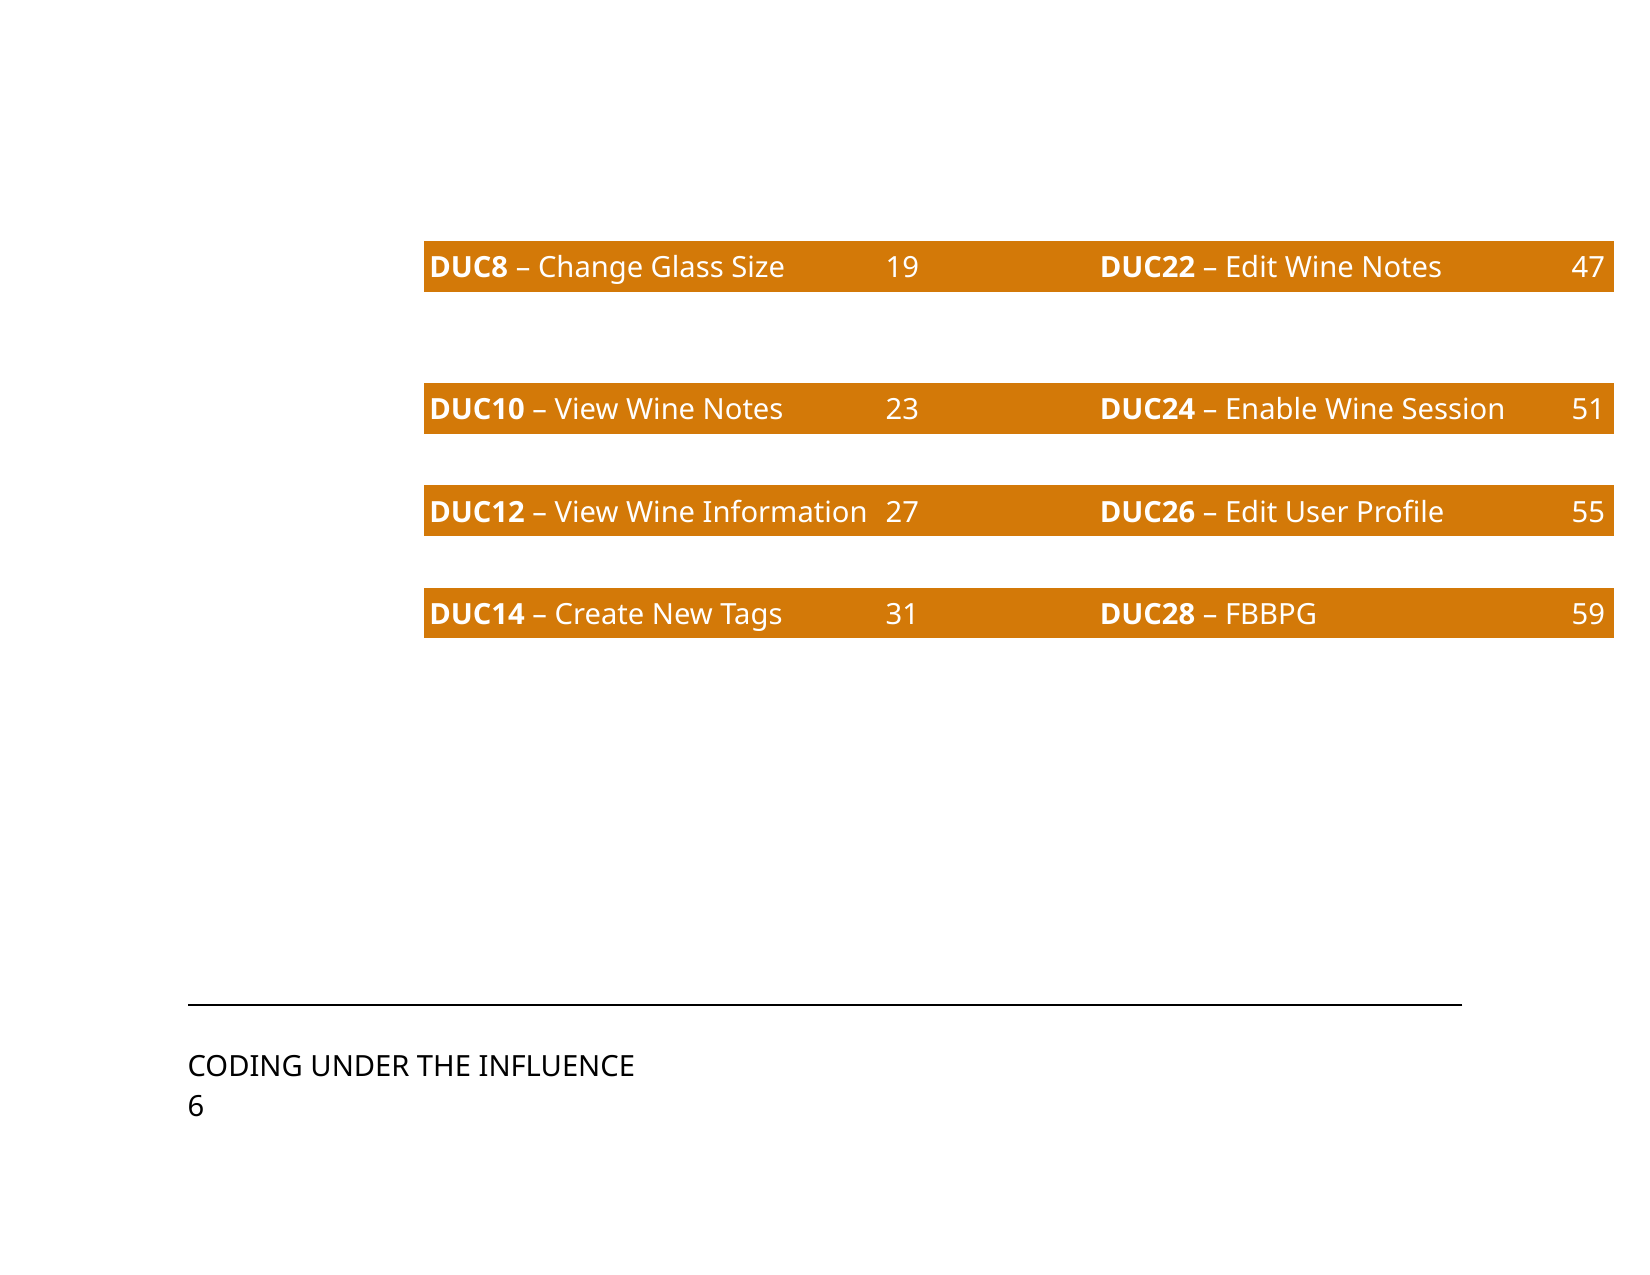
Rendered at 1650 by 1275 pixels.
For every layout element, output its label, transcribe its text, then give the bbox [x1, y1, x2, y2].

table_cell 21 [880, 292, 1094, 383]
table_cell 29 [880, 536, 1094, 587]
table_cell 23 [880, 383, 1094, 434]
table_cell 47 [1566, 241, 1614, 292]
table_cell DUC12 – View Wine Information [424, 485, 880, 536]
table_cell DUC21 – Access Randomize Button [1094, 150, 1566, 241]
table_cell DUC22 – Edit Wine Notes [1094, 241, 1566, 292]
table_cell 59 [1566, 588, 1614, 638]
table_cell DUC28 – FBBPG [1094, 588, 1566, 638]
table_cell DUC8 – Change Glass Size [424, 241, 880, 292]
table_cell 55 [1566, 485, 1614, 536]
table_cell DUC26 – Edit User Profile [1094, 485, 1566, 536]
table_cell DUC10 – View Wine Notes [424, 383, 880, 434]
table_cell DUC14 – Create New Tags [424, 588, 880, 638]
table_cell 51 [1566, 383, 1614, 434]
table_cell DUC25 – Access User Profile [1094, 434, 1566, 485]
table_cell 45 [1566, 150, 1614, 241]
table_cell 53 [1566, 434, 1614, 485]
table_cell DUC13 – Display Tagging Info [424, 536, 880, 587]
table_cell DUC23 – View Wine History Details [1094, 292, 1566, 383]
table_cell 31 [880, 588, 1094, 638]
table_cell 27 [880, 485, 1094, 536]
table_cell DUC9 – Wine Profile [424, 292, 880, 383]
table_cell DUC11 – Edit Wines Notes [424, 434, 880, 485]
table_cell 19 [880, 241, 1094, 292]
table_cell DUC24 – Enable Wine Session [1094, 383, 1566, 434]
table_cell 25 [880, 434, 1094, 485]
table_cell 49 [1566, 292, 1614, 383]
table_cell DUC7 – Input Wine Intake [424, 150, 880, 241]
table_cell 57 [1566, 536, 1614, 587]
table_cell 17 [880, 150, 1094, 241]
table_cell DUC27 – Settings [1094, 536, 1566, 587]
